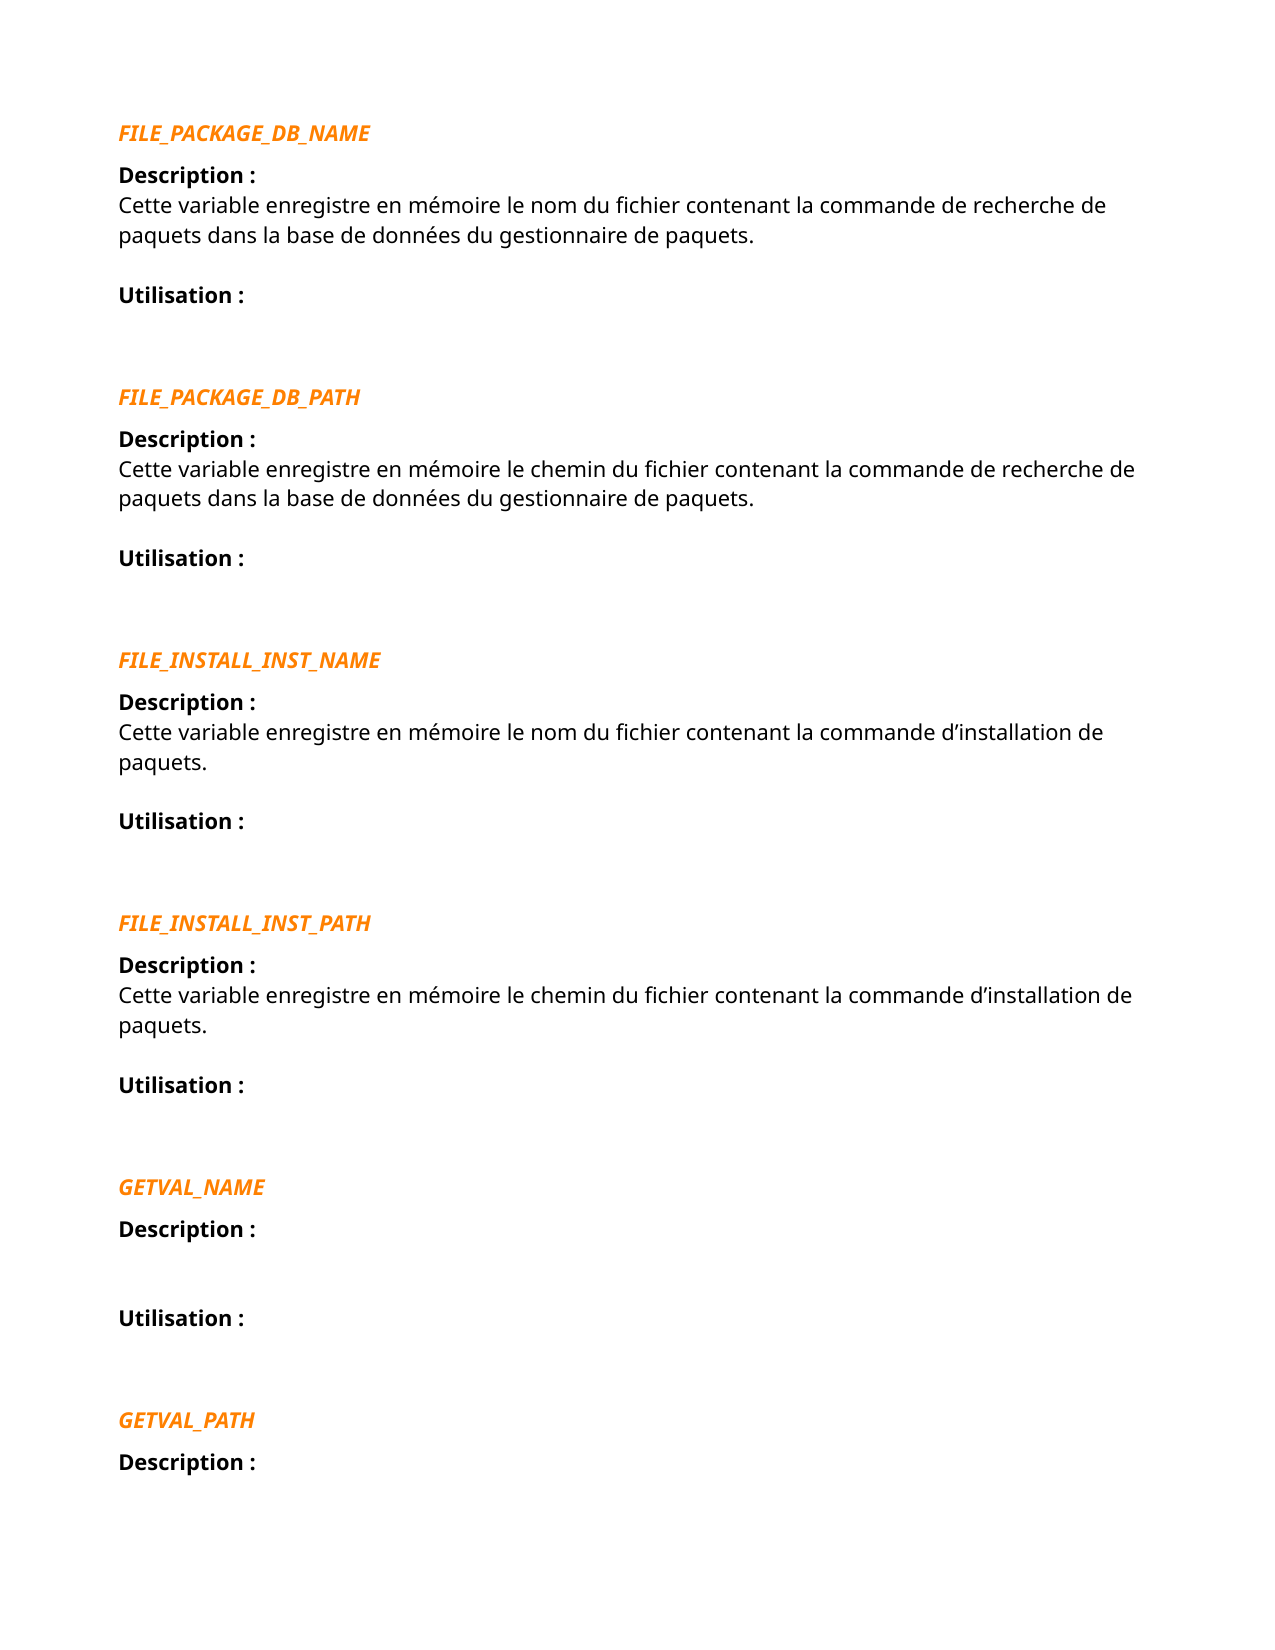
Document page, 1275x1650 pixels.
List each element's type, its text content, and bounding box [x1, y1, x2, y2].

text Description : [118, 160, 1157, 190]
subtitle FILE_PACKAGE_DB_PATH [118, 381, 1157, 411]
text Description : [118, 1214, 1157, 1243]
text Utilisation : [118, 543, 1157, 573]
text Description : [118, 950, 1157, 980]
text Cette variable enregistre en mémoire le nom du fichier contenant la commande d’installation de paquets. [118, 717, 1157, 776]
text Description : [118, 424, 1157, 453]
text Utilisation : [118, 1303, 1157, 1333]
subtitle FILE_INSTALL_INST_NAME [118, 645, 1157, 674]
subtitle FILE_PACKAGE_DB_NAME [118, 118, 1157, 148]
subtitle GETVAL_PATH [118, 1405, 1157, 1435]
subtitle GETVAL_NAME [118, 1171, 1157, 1201]
text Utilisation : [118, 279, 1157, 309]
text Description : [118, 1447, 1157, 1477]
text Cette variable enregistre en mémoire le chemin du fichier contenant la commande d’installation de paquets. [118, 980, 1157, 1040]
text Utilisation : [118, 806, 1157, 836]
subtitle FILE_INSTALL_INST_PATH [118, 908, 1157, 938]
text Cette variable enregistre en mémoire le nom du fichier contenant la commande de recherche de paquets dans la base de données du gestionnaire de paquets. [118, 190, 1157, 250]
text Utilisation : [118, 1069, 1157, 1099]
text Cette variable enregistre en mémoire le chemin du fichier contenant la commande de recherche de paquets dans la base de données du gestionnaire de paquets. [118, 453, 1157, 513]
text Description : [118, 687, 1157, 717]
